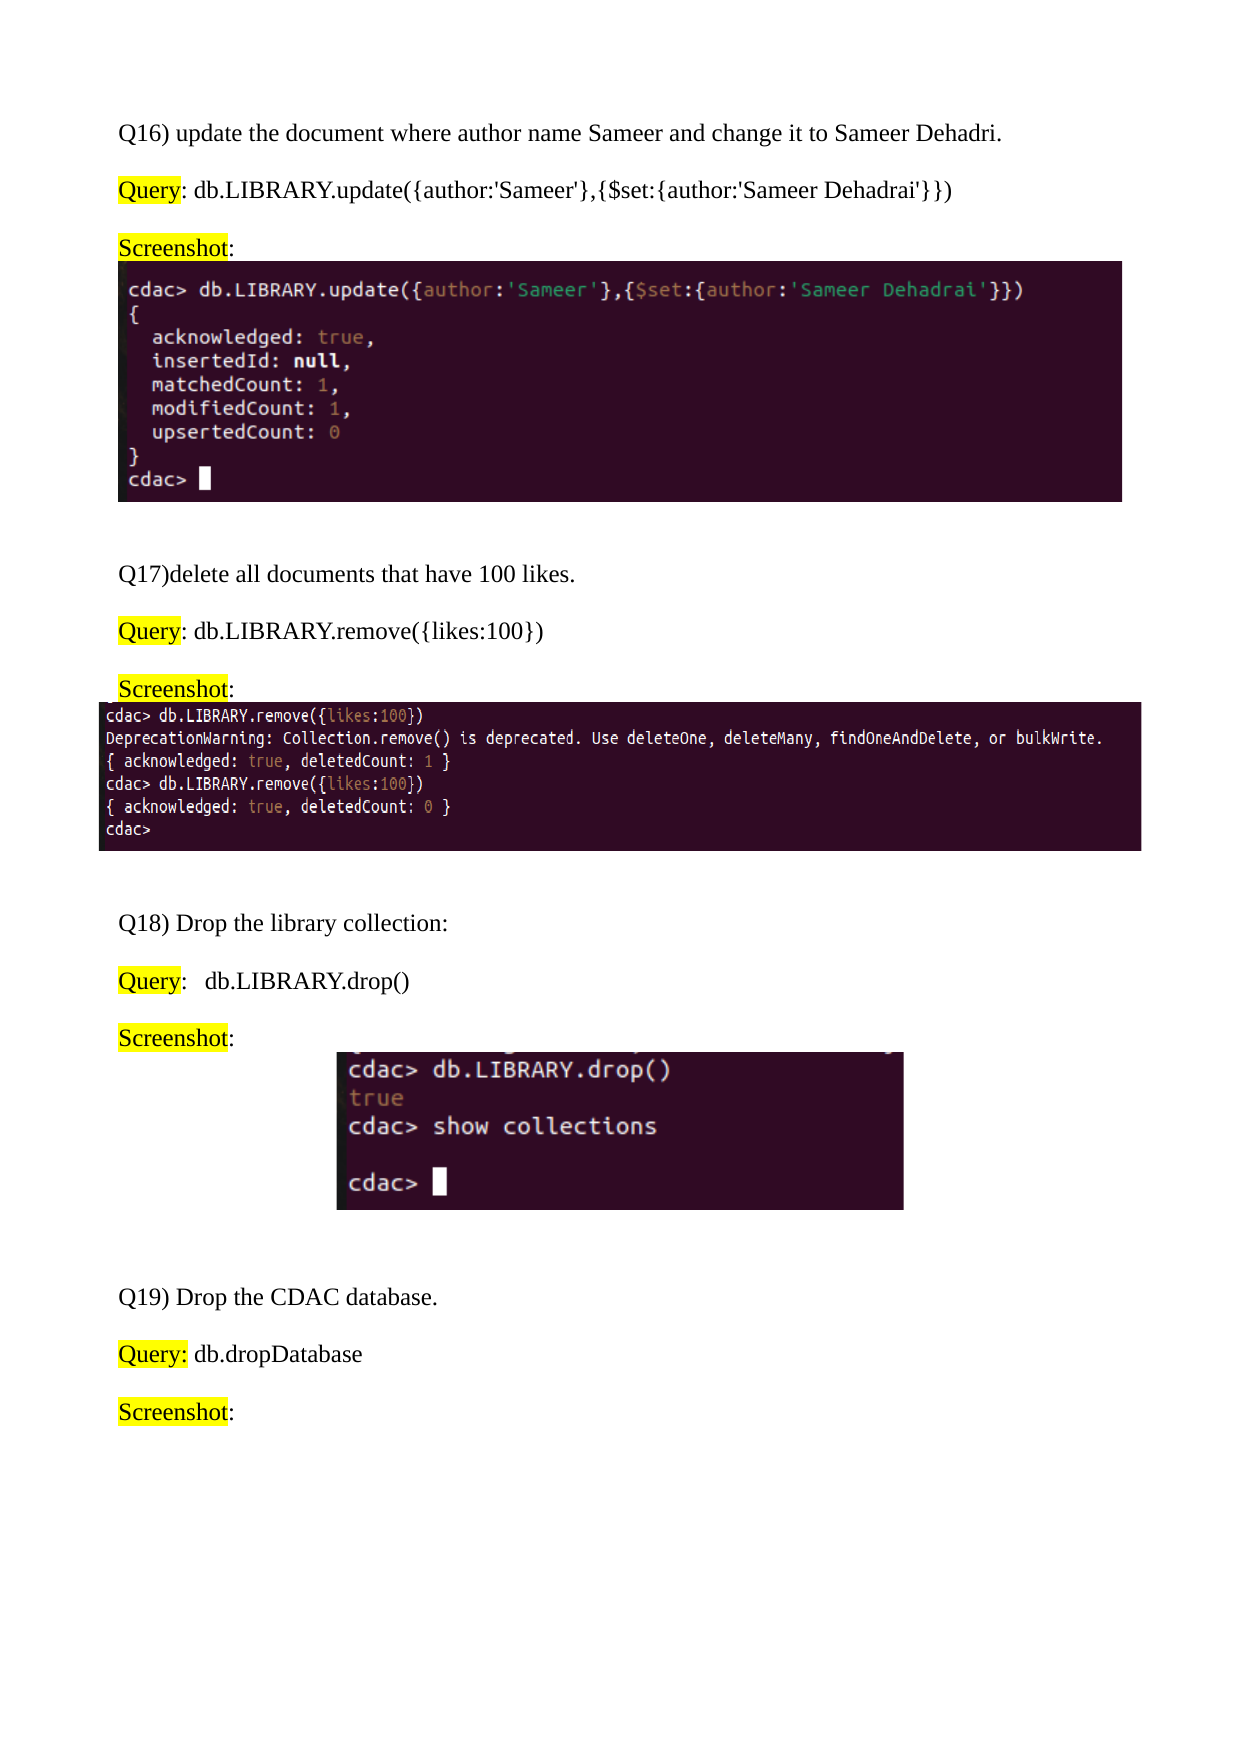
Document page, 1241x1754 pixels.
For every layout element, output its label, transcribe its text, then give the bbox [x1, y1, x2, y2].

text Query: db.LIBRARY.update({author:'Sameer'},{$set:{author:'Sameer Dehadrai'}}) [118, 176, 1122, 204]
picture [336, 1052, 904, 1210]
picture [118, 261, 1123, 502]
text Query: db.LIBRARY.drop() [118, 966, 1122, 994]
text Screenshot: [118, 1397, 1122, 1426]
text Q19) Drop the CDAC database. [118, 1282, 1122, 1311]
text Query: db.LIBRARY.remove({likes:100}) [118, 616, 1122, 645]
picture [98, 702, 1142, 851]
text Q18) Drop the library collection: [118, 908, 1122, 937]
text Screenshot: [118, 1023, 1122, 1052]
text Query: db.dropDatabase [118, 1339, 1122, 1368]
text Q16) update the document where author name Sameer and change it to Sameer Dehadri. [118, 118, 1122, 147]
text Q17)delete all documents that have 100 likes. [118, 559, 1122, 588]
text Screenshot: [118, 233, 1122, 261]
text Screenshot: [118, 674, 1122, 702]
